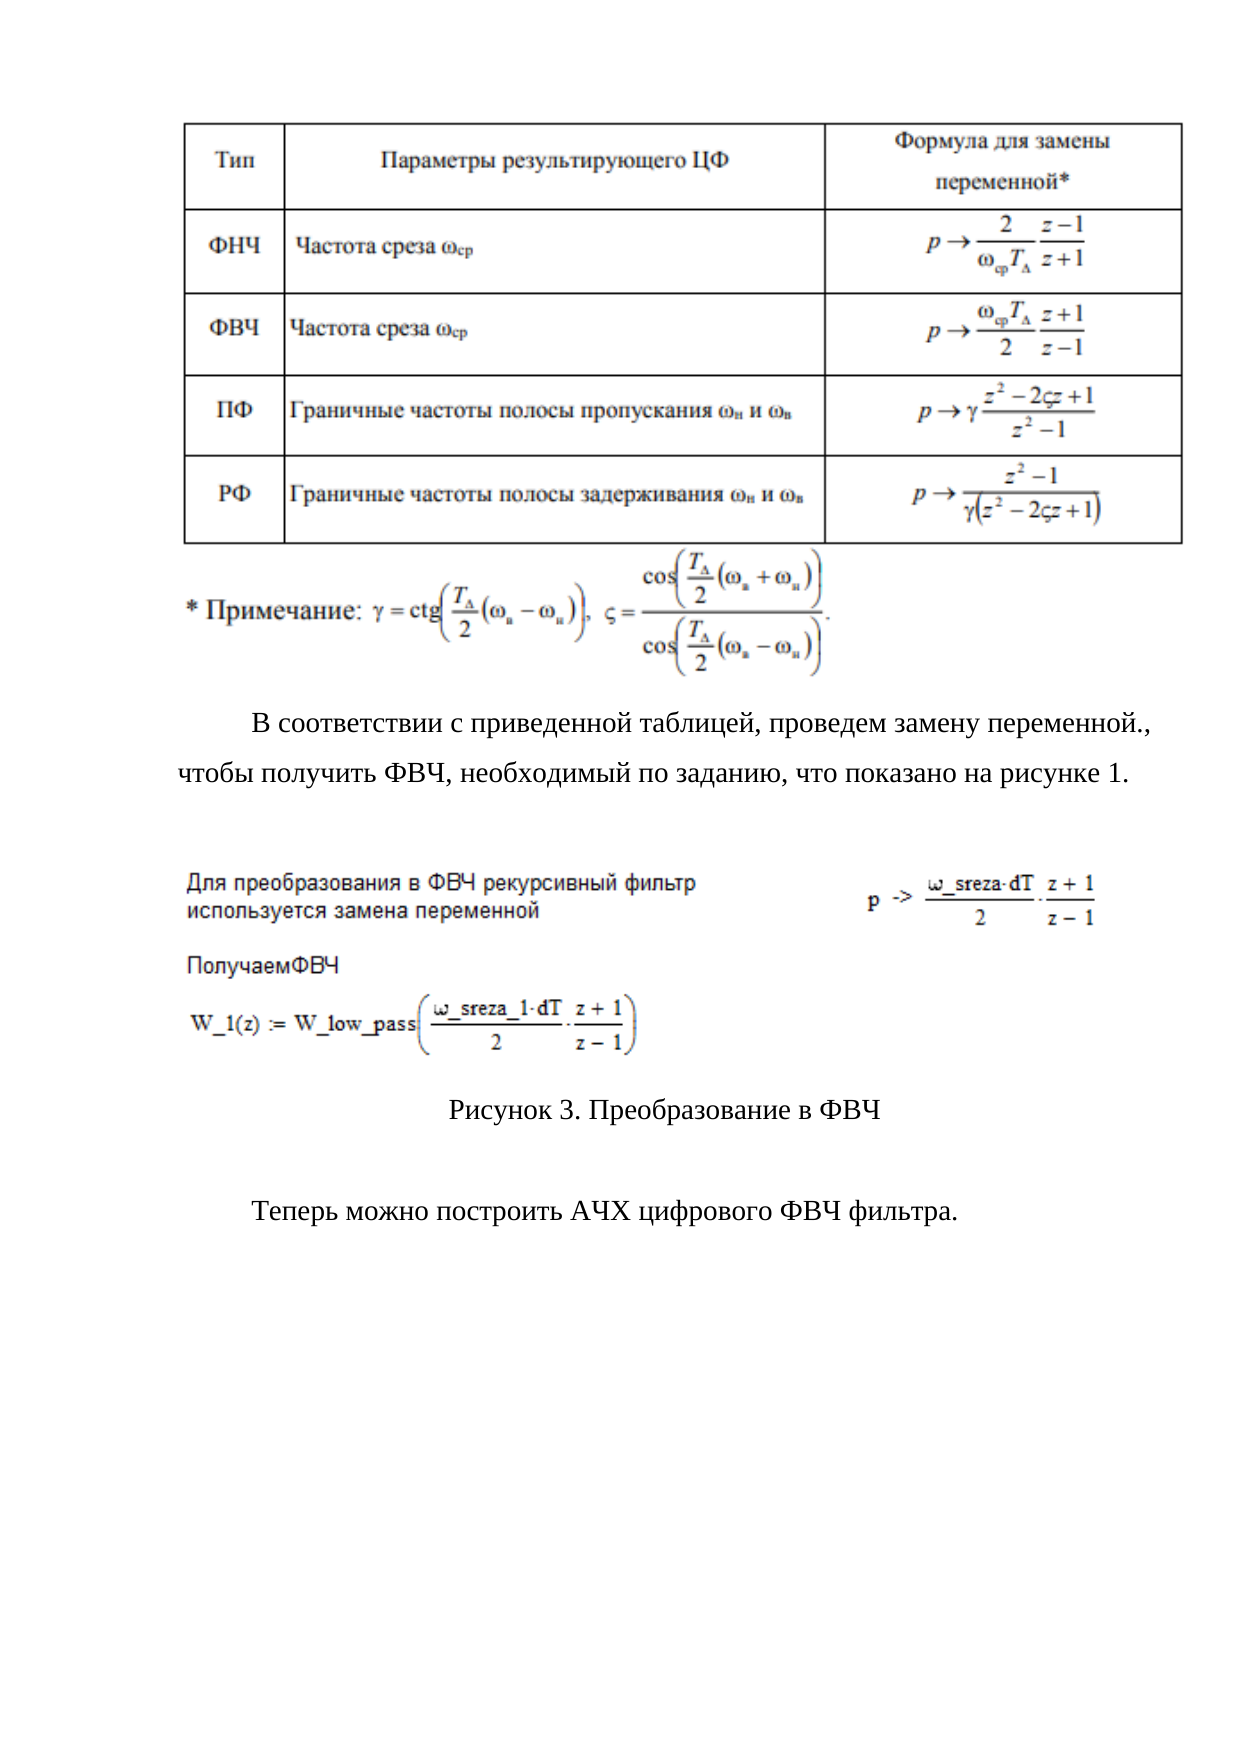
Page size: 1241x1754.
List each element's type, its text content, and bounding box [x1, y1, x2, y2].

text Теперь можно построить АЧХ цифрового ФВЧ фильтра. [177, 1193, 1152, 1226]
picture [177, 856, 1114, 1076]
text Рисунок 3. Преобразование в ФВЧ [177, 1092, 1152, 1126]
text В соответствии с приведенной таблицей, проведем замену переменной., чтобы получить ФВЧ, необходимый по заданию, что показано на рисунке 1. [177, 705, 1152, 789]
picture [177, 118, 1192, 689]
